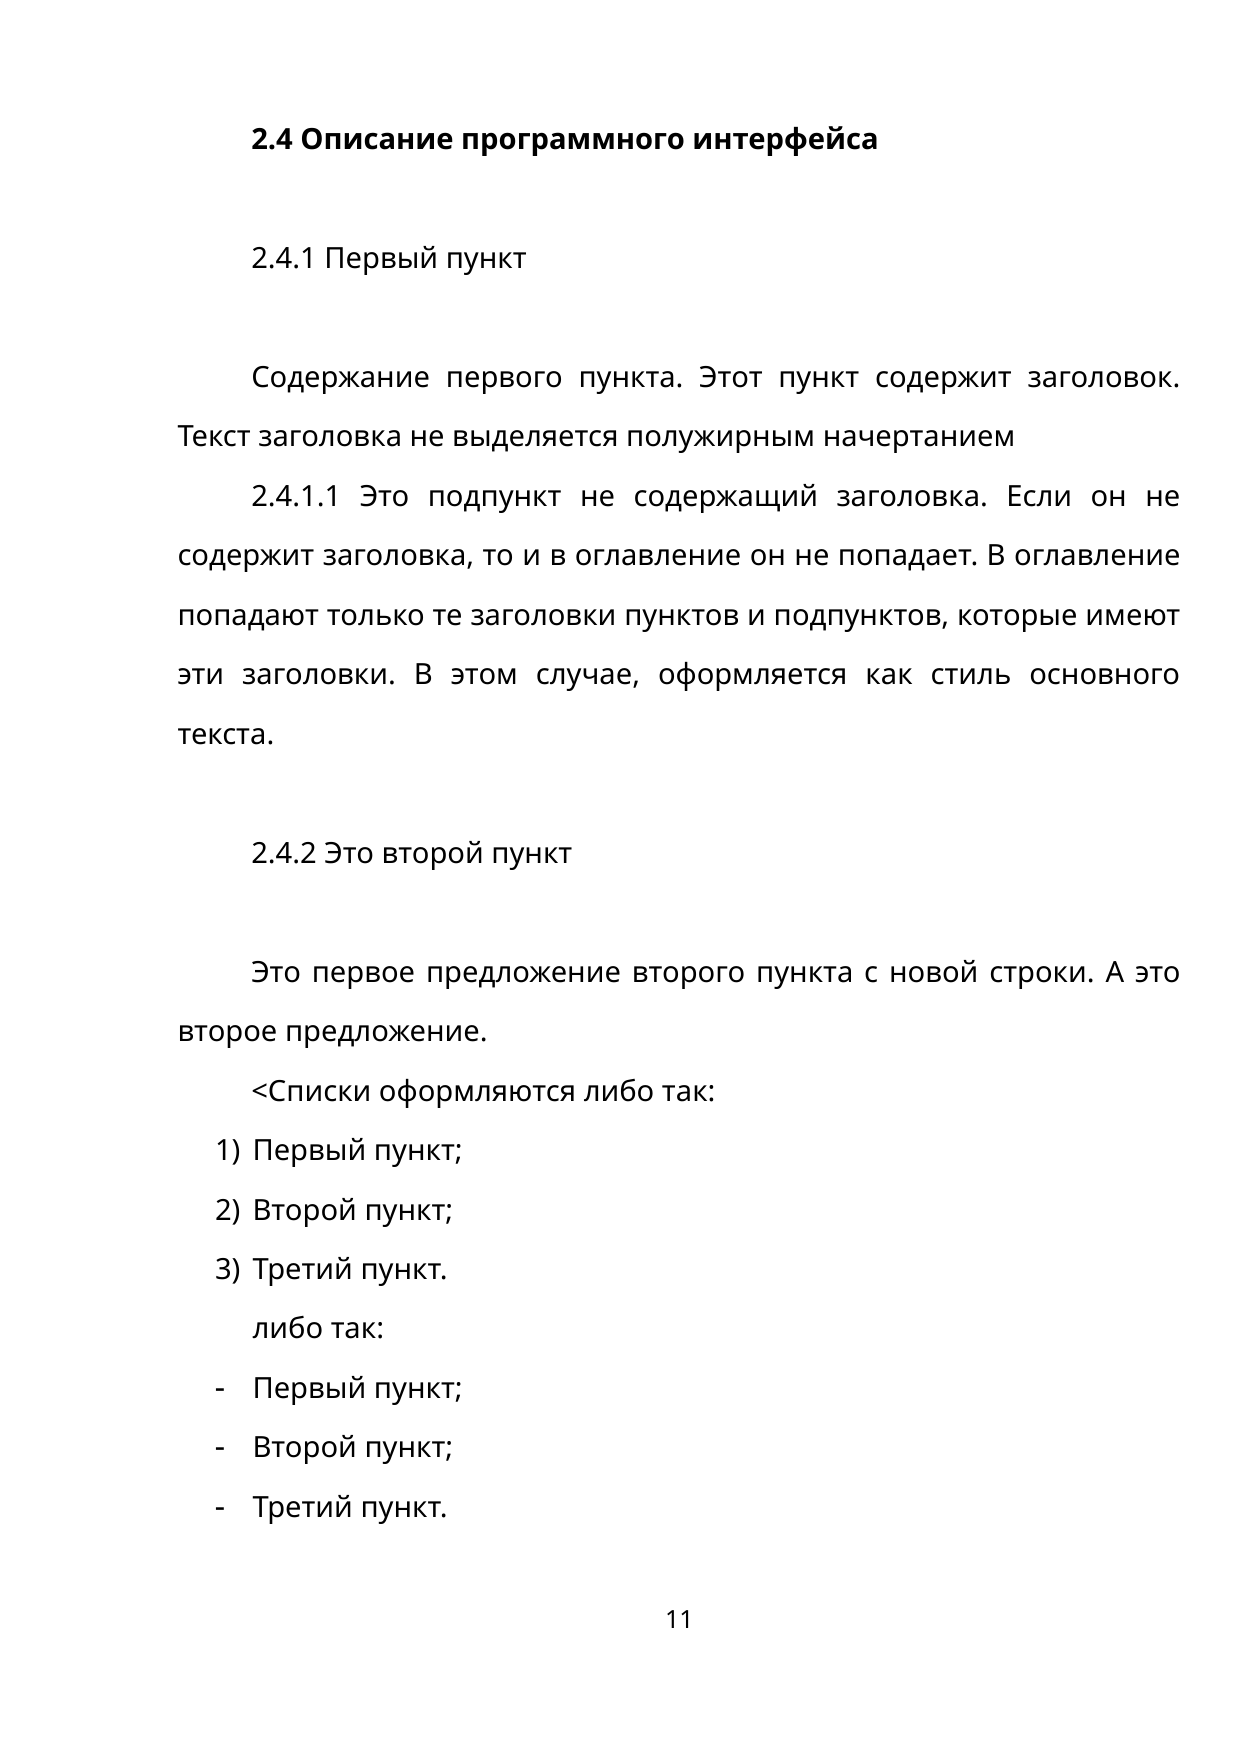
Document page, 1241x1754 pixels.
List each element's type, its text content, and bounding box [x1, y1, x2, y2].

subtitle 2.4 Описание программного интерфейса [177, 118, 1181, 158]
list Первый пункт; [215, 1367, 1181, 1407]
list Первый пункт; [215, 1129, 1181, 1169]
text <Списки оформляются либо так: [177, 1070, 1181, 1109]
list Третий пункт. [215, 1248, 1181, 1288]
list Второй пункт; [215, 1427, 1181, 1466]
text Это первое предложение второго пункта с новой строки. А это второе предложение. [177, 951, 1181, 1050]
text Содержание первого пункта. Этот пункт содержит заголовок. Текст заголовка не выделяется полужирным начертанием [177, 356, 1181, 455]
list Второй пункт; [215, 1189, 1181, 1228]
text 2.4.1.1 Это подпункт не содержащий заголовка. Если он не содержит заголовка, то и в оглавление он не попадает. В оглавление попадают только те заголовки пунктов и подпунктов, которые имеют эти заголовки. В этом случае, оформляется как стиль основного текста. [177, 475, 1181, 753]
list Третий пункт. [215, 1486, 1181, 1526]
subtitle 2.4.2 Это второй пункт [177, 832, 1181, 872]
subtitle 2.4.1 Первый пункт [177, 237, 1181, 277]
list либо так: [215, 1308, 1181, 1347]
